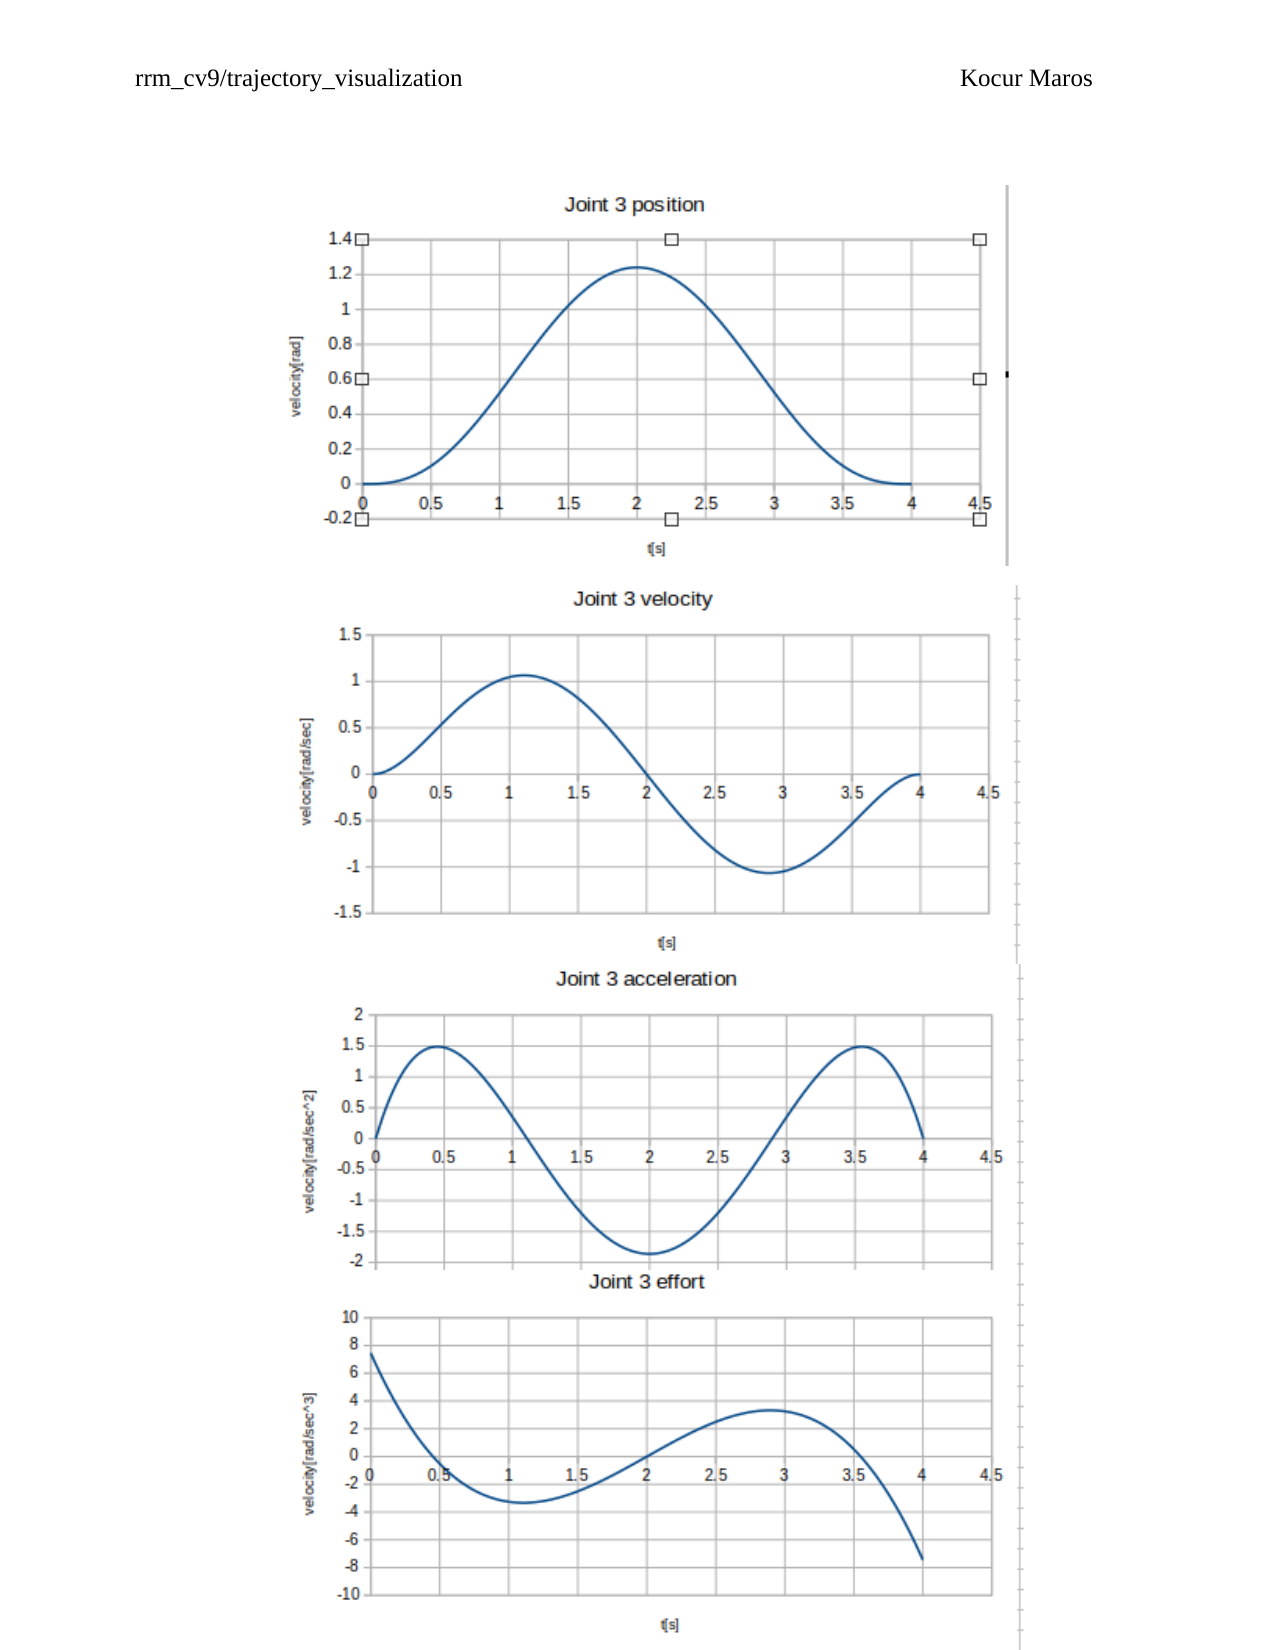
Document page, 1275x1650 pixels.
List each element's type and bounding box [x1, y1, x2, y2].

picture [278, 585, 1024, 1650]
picture [266, 185, 1009, 566]
